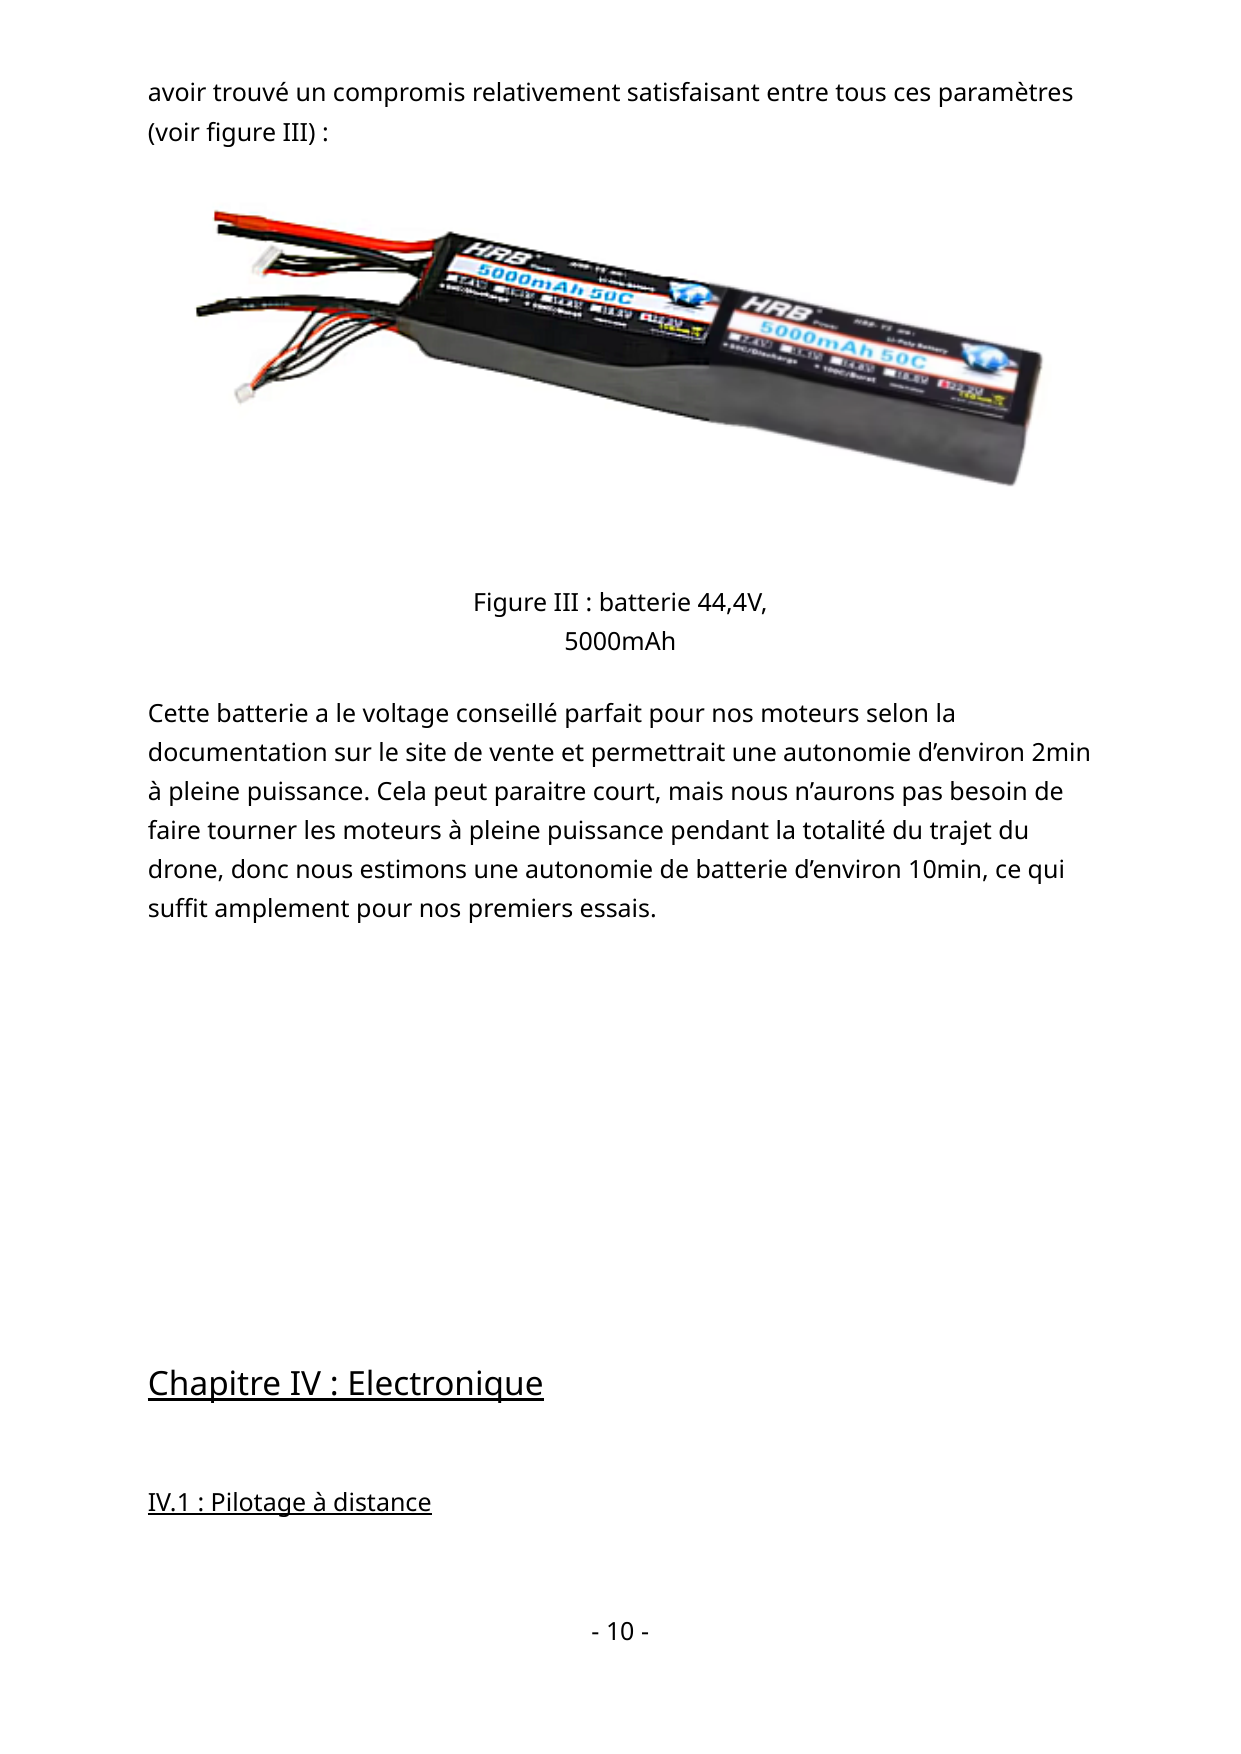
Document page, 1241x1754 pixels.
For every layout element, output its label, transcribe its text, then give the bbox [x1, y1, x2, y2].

text avoir trouvé un compromis relativement satisfaisant entre tous ces paramètres (voir figure III) : [148, 75, 1093, 148]
text Cette batterie a le voltage conseillé parfait pour nos moteurs selon la documentation sur le site de vente et permettrait une autonomie d’environ 2min à pleine puissance. Cela peut paraitre court, mais nous n’aurons pas besoin de faire tourner les moteurs à pleine puissance pendant la totalité du trajet du drone, donc nous estimons une autonomie de batterie d’environ 10min, ce qui suffit amplement pour nos premiers essais. [148, 695, 1093, 925]
text IV.1 : Pilotage à distance [148, 1485, 1093, 1519]
text Figure III : batterie 44,4V, 5000mAh [425, 584, 815, 658]
text Chapitre IV : Electronique [148, 1360, 1093, 1405]
